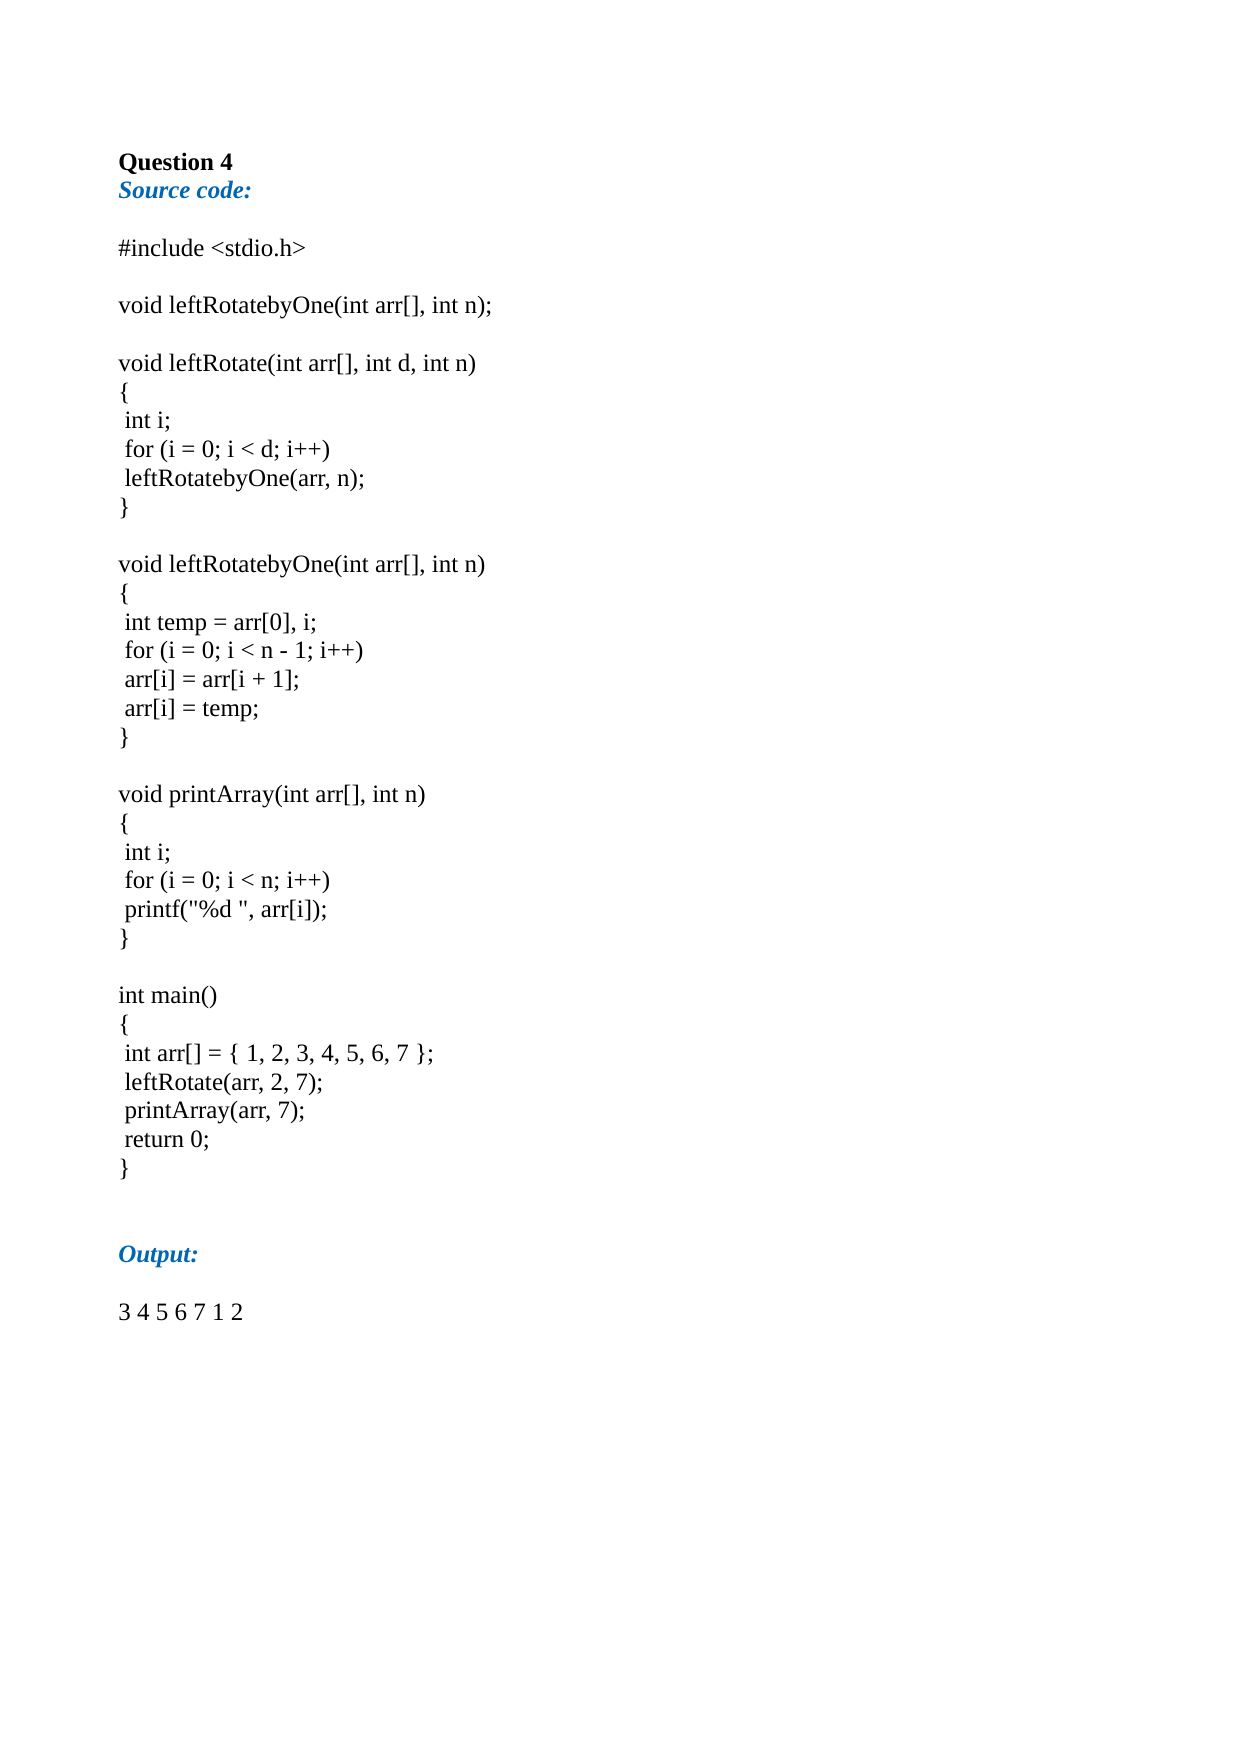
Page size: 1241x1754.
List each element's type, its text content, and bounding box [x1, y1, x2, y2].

text void printArray(int arr[], int n) [118, 779, 1122, 808]
text Question 4 [118, 147, 1122, 176]
text for (i = 0; i < n; i++) [118, 866, 1122, 894]
text int temp = arr[0], i; [118, 607, 1122, 636]
text arr[i] = temp; [118, 693, 1122, 722]
text } [118, 722, 1122, 751]
text for (i = 0; i < d; i++) [118, 434, 1122, 463]
text { [118, 377, 1122, 406]
text } [118, 1153, 1122, 1182]
text 3 4 5 6 7 1 2 [118, 1297, 1122, 1326]
text printf("%d ", arr[i]); [118, 894, 1122, 923]
text { [118, 578, 1122, 607]
text Output: [118, 1239, 1122, 1268]
text int arr[] = { 1, 2, 3, 4, 5, 6, 7 }; [118, 1038, 1122, 1067]
text int main() [118, 981, 1122, 1009]
text return 0; [118, 1124, 1122, 1153]
text } [118, 923, 1122, 952]
text int i; [118, 837, 1122, 866]
text leftRotatebyOne(arr, n); [118, 463, 1122, 492]
text void leftRotatebyOne(int arr[], int n) [118, 549, 1122, 578]
text } [118, 492, 1122, 521]
text printArray(arr, 7); [118, 1096, 1122, 1124]
text { [118, 1009, 1122, 1038]
text leftRotate(arr, 2, 7); [118, 1067, 1122, 1096]
text void leftRotate(int arr[], int d, int n) [118, 348, 1122, 377]
text { [118, 808, 1122, 837]
text Source code: [118, 176, 1122, 204]
text int i; [118, 406, 1122, 434]
text for (i = 0; i < n - 1; i++) [118, 636, 1122, 664]
text #include <stdio.h> [118, 233, 1122, 262]
text void leftRotatebyOne(int arr[], int n); [118, 291, 1122, 319]
text arr[i] = arr[i + 1]; [118, 664, 1122, 693]
